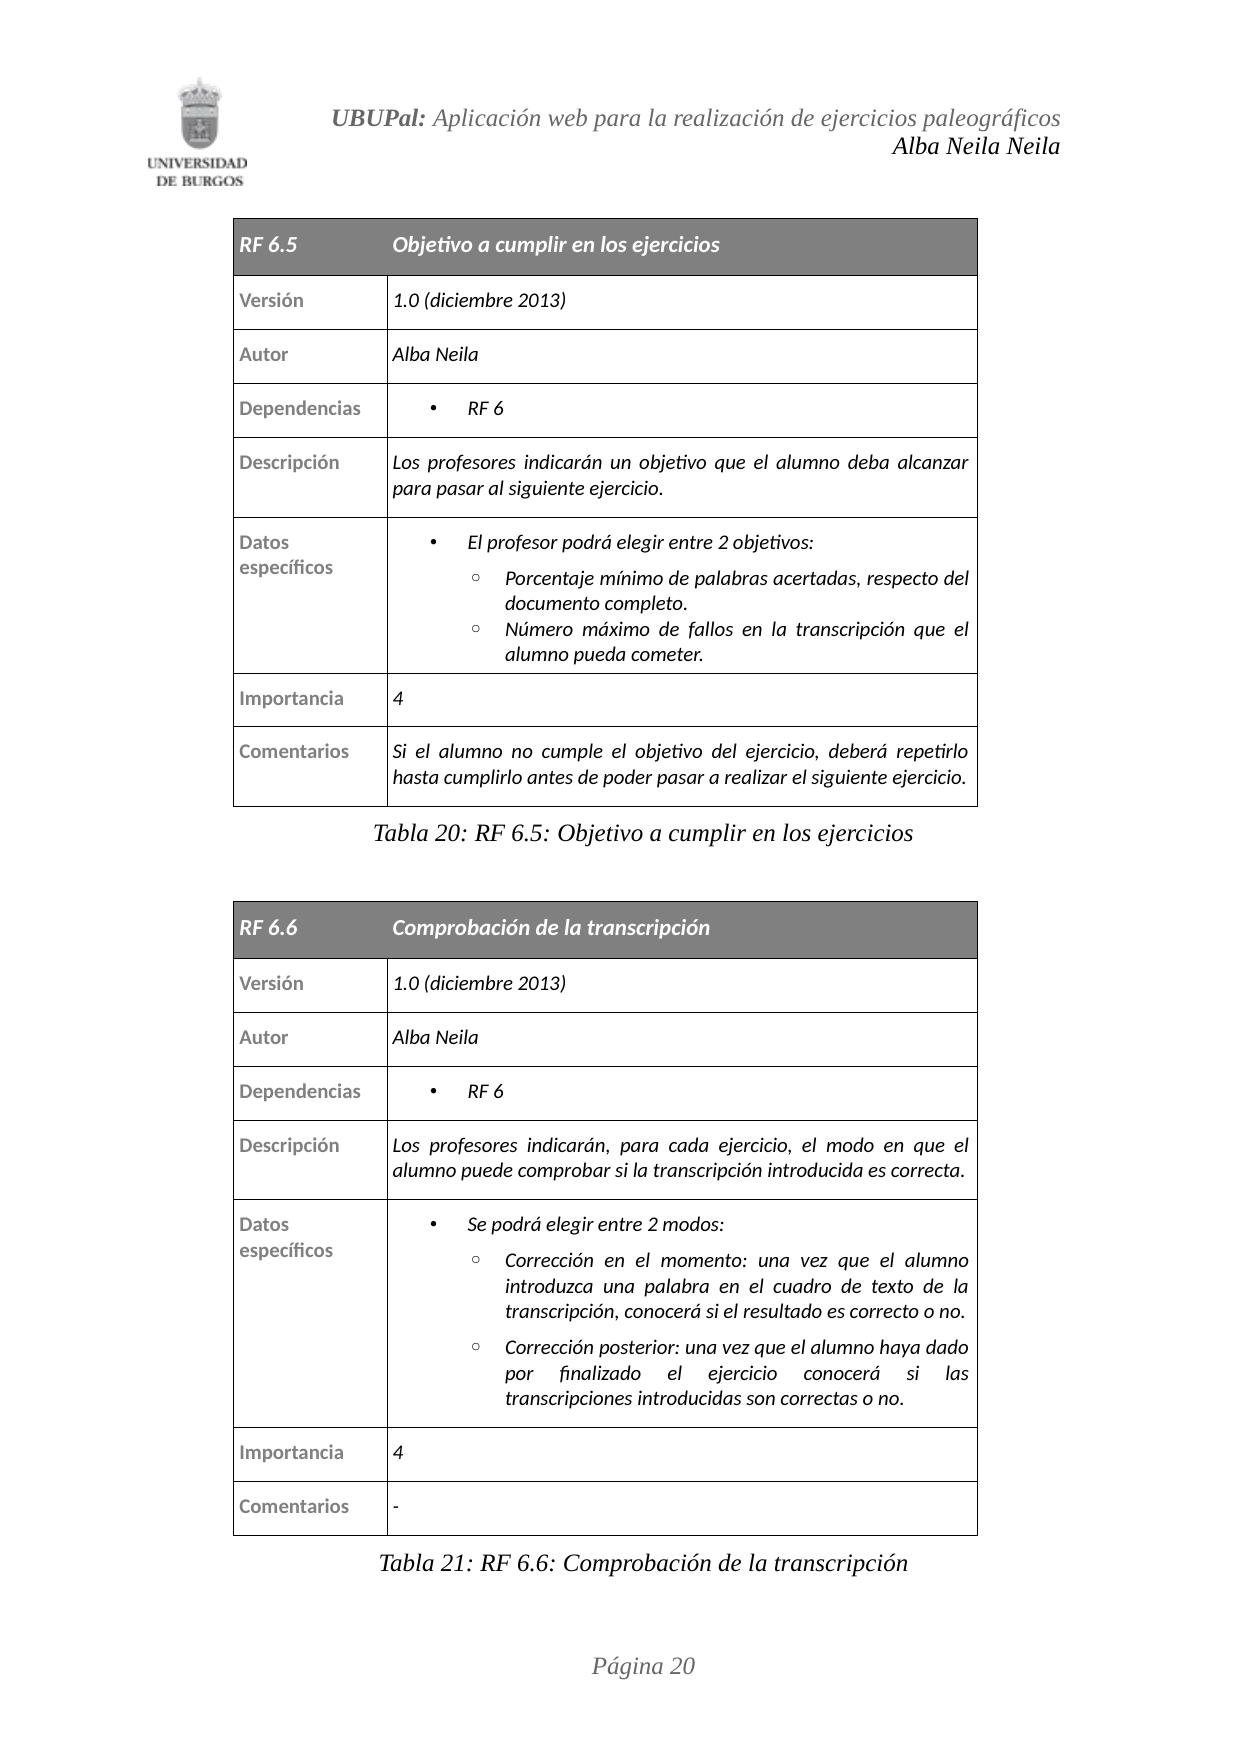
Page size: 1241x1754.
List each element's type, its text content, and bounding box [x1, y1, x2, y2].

table_cell Comentarios [234, 727, 387, 806]
table_cell Descripción [234, 438, 387, 517]
table_cell Se podrá elegir entre 2 modos: Corrección en el momento: una vez que el alumno introduzca una palabra en el cuadro de texto de la transcripción, conocerá si el resultado es correcto o no. Corrección posterior: una vez que el alumno haya dado por finalizado el ejercicio conocerá si las transcripciones introducidas son correctas o no. [388, 1200, 977, 1427]
table_cell Dependencias [234, 384, 387, 437]
table_cell Comentarios [234, 1482, 387, 1535]
table_cell Alba Neila [388, 330, 977, 383]
table_header Comprobación de la transcripción [387, 902, 977, 958]
table_cell 1.0 (diciembre 2013) [388, 276, 977, 329]
table_cell 1.0 (diciembre 2013) [388, 959, 977, 1012]
table_header RF 6.6 [234, 902, 387, 958]
table_cell El profesor podrá elegir entre 2 objetivos: Porcentaje mínimo de palabras acertadas, respecto del documento completo. Número máximo de fallos en la transcripción que el alumno pueda cometer. [388, 518, 977, 672]
table_cell Versión [234, 959, 387, 1012]
table_cell Autor [234, 1013, 387, 1066]
text Tabla : RF 6.6: Comprobación de la transcripción [226, 1548, 1063, 1577]
table_cell Descripción [234, 1121, 387, 1199]
table_cell Dependencias [234, 1067, 387, 1120]
table_cell Datos específicos [234, 518, 387, 672]
table_cell RF 6 [388, 384, 977, 437]
table_cell Versión [234, 276, 387, 329]
table_cell Si el alumno no cumple el objetivo del ejercicio, deberá repetirlo hasta cumplirlo antes de poder pasar a realizar el siguiente ejercicio. [388, 727, 977, 806]
table_cell Los profesores indicarán un objetivo que el alumno deba alcanzar para pasar al siguiente ejercicio. [388, 438, 977, 517]
table_cell Importancia [234, 674, 387, 726]
table_cell Datos específicos [234, 1200, 387, 1427]
table_cell 4 [388, 1428, 977, 1481]
table_cell - [388, 1482, 977, 1535]
picture [147, 77, 247, 186]
table_cell 4 [388, 674, 977, 726]
table_cell RF 6 [388, 1067, 977, 1120]
table_cell Autor [234, 330, 387, 383]
table_header RF 6.5 [234, 219, 387, 275]
table_cell Alba Neila [388, 1013, 977, 1066]
table_cell Importancia [234, 1428, 387, 1481]
table_cell Los profesores indicarán, para cada ejercicio, el modo en que el alumno puede comprobar si la transcripción introducida es correcta. [388, 1121, 977, 1199]
table_header Objetivo a cumplir en los ejercicios [387, 219, 977, 275]
text Tabla : RF 6.5: Objetivo a cumplir en los ejercicios [226, 818, 1063, 847]
